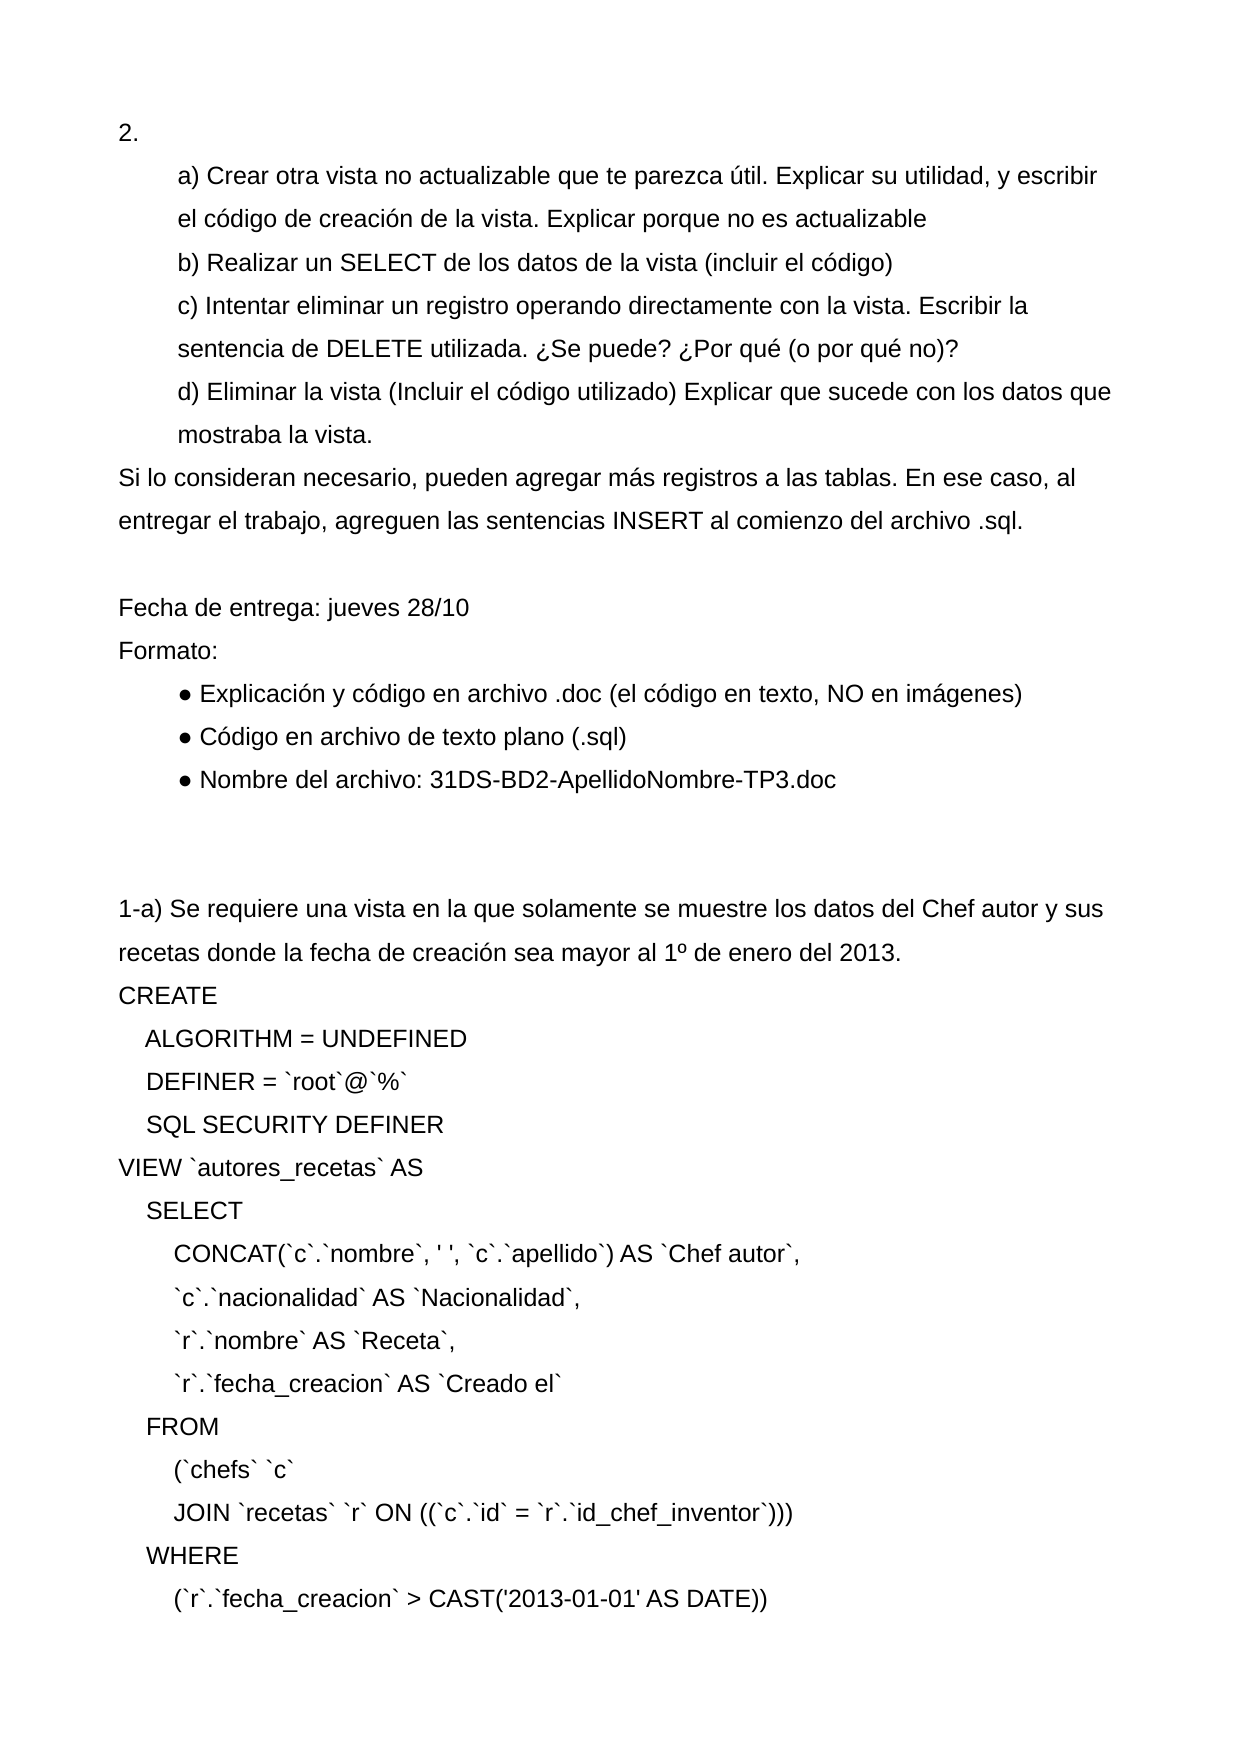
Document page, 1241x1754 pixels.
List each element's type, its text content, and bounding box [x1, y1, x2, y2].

text ● Explicación y código en archivo .doc (el código en texto, NO en imágenes) [177, 679, 1122, 707]
text d) Eliminar la vista (Incluir el código utilizado) Explicar que sucede con los datos que mostraba la vista. [177, 377, 1122, 449]
text Fecha de entrega: jueves 28/10 [118, 592, 1122, 621]
text Si lo consideran necesario, pueden agregar más registros a las tablas. En ese caso, al entregar el trabajo, agreguen las sentencias INSERT al comienzo del archivo .sql. [118, 463, 1122, 535]
text ● Nombre del archivo: 31DS-BD2-ApellidoNombre-TP3.doc [177, 765, 1122, 794]
text ● Código en archivo de texto plano (.sql) [177, 722, 1122, 751]
text Formato: [118, 636, 1122, 664]
text 1-a) Se requiere una vista en la que solamente se muestre los datos del Chef autor y sus recetas donde la fecha de creación sea mayor al 1º de enero del 2013. [118, 894, 1122, 966]
text b) Realizar un SELECT de los datos de la vista (incluir el código) [177, 247, 1122, 276]
text c) Intentar eliminar un registro operando directamente con la vista. Escribir la sentencia de DELETE utilizada. ¿Se puede? ¿Por qué (o por qué no)? [177, 291, 1122, 362]
text a) Crear otra vista no actualizable que te parezca útil. Explicar su utilidad, y escribir el código de creación de la vista. Explicar porque no es actualizable [177, 161, 1122, 233]
text CREATE ALGORITHM = UNDEFINED DEFINER = `root`@`%` SQL SECURITY DEFINER VIEW `autores_recetas` AS SELECT CONCAT(`c`.`nombre`, ' ', `c`.`apellido`) AS `Chef autor`, `c`.`nacionalidad` AS `Nacionalidad`, `r`.`nombre` AS `Receta`, `r`.`fecha_creacion` AS `Creado el` FROM (`chefs` `c` JOIN `recetas` `r` ON ((`c`.`id` = `r`.`id_chef_inventor`))) WHERE (`r`.`fecha_creacion` > CAST('2013-01-01' AS DATE)) [118, 981, 1122, 1613]
text 2. [118, 118, 1122, 147]
